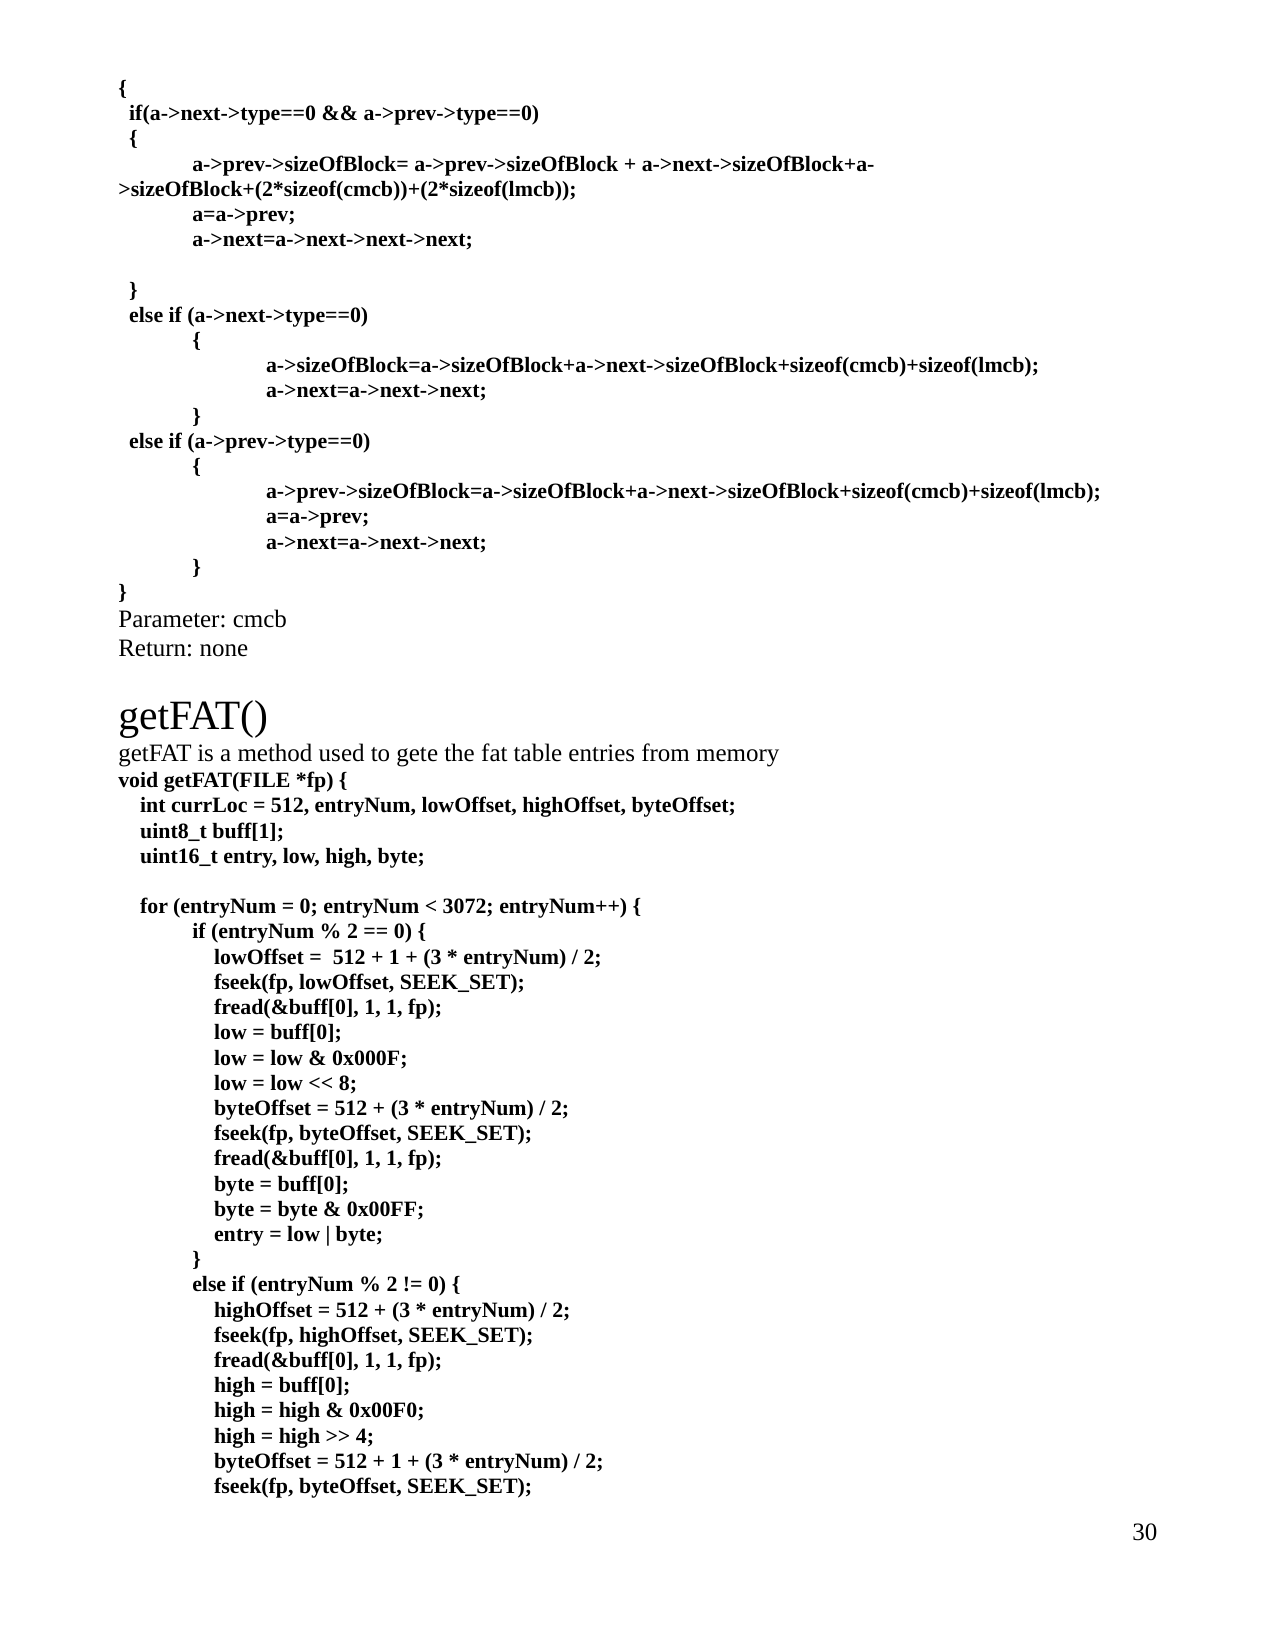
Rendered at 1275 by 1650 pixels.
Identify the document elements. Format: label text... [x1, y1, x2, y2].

text low = buff[0]; [118, 1019, 1157, 1044]
text uint16_t entry, low, high, byte; [118, 843, 1157, 868]
text a->next=a->next->next; [118, 377, 1157, 403]
text Parameter: cmcb [118, 604, 1157, 633]
text highOffset = 512 + (3 * entryNum) / 2; [118, 1297, 1157, 1322]
text a=a->prev; [118, 503, 1157, 529]
text a->next=a->next->next->next; [118, 226, 1157, 251]
text } [118, 277, 1157, 302]
text if(a->next->type==0 && a->prev->type==0) [118, 100, 1157, 125]
text fread(&buff[0], 1, 1, fp); [118, 994, 1157, 1019]
text for (entryNum = 0; entryNum < 3072; entryNum++) { [118, 893, 1157, 918]
text byte = byte & 0x00FF; [118, 1196, 1157, 1221]
text byteOffset = 512 + (3 * entryNum) / 2; [118, 1095, 1157, 1120]
text byte = buff[0]; [118, 1171, 1157, 1196]
text a=a->prev; [118, 201, 1157, 226]
text void getFAT(FILE *fp) { [118, 767, 1157, 792]
text } [118, 579, 1157, 604]
text { [118, 453, 1157, 478]
text fread(&buff[0], 1, 1, fp); [118, 1347, 1157, 1372]
text byteOffset = 512 + 1 + (3 * entryNum) / 2; [118, 1448, 1157, 1473]
text fseek(fp, byteOffset, SEEK_SET); [118, 1473, 1157, 1498]
text { [118, 75, 1157, 100]
text fseek(fp, byteOffset, SEEK_SET); [118, 1120, 1157, 1145]
text else if (entryNum % 2 != 0) { [118, 1271, 1157, 1297]
text if (entryNum % 2 == 0) { [118, 918, 1157, 944]
text high = buff[0]; [118, 1372, 1157, 1397]
text getFAT is a method used to gete the fat table entries from memory [118, 738, 1157, 767]
text high = high >> 4; [118, 1423, 1157, 1448]
text entry = low | byte; [118, 1221, 1157, 1246]
text a->next=a->next->next; [118, 529, 1157, 554]
text Return: none [118, 633, 1157, 662]
text else if (a->next->type==0) [118, 302, 1157, 327]
text fseek(fp, lowOffset, SEEK_SET); [118, 969, 1157, 994]
text getFAT() [118, 691, 1157, 738]
text } [118, 403, 1157, 428]
text low = low << 8; [118, 1070, 1157, 1095]
text } [118, 1246, 1157, 1271]
text a->sizeOfBlock=a->sizeOfBlock+a->next->sizeOfBlock+sizeof(cmcb)+sizeof(lmcb); [118, 352, 1157, 377]
text { [118, 125, 1157, 151]
text fseek(fp, highOffset, SEEK_SET); [118, 1322, 1157, 1347]
text int currLoc = 512, entryNum, lowOffset, highOffset, byteOffset; [118, 792, 1157, 818]
text uint8_t buff[1]; [118, 818, 1157, 843]
text } [118, 554, 1157, 579]
text else if (a->prev->type==0) [118, 428, 1157, 453]
text high = high & 0x00F0; [118, 1397, 1157, 1423]
text lowOffset = 512 + 1 + (3 * entryNum) / 2; [118, 944, 1157, 969]
text fread(&buff[0], 1, 1, fp); [118, 1145, 1157, 1171]
text a->prev->sizeOfBlock=a->sizeOfBlock+a->next->sizeOfBlock+sizeof(cmcb)+sizeof(lmcb); [118, 478, 1157, 503]
text a->prev->sizeOfBlock= a->prev->sizeOfBlock + a->next->sizeOfBlock+a->sizeOfBlock+(2*sizeof(cmcb))+(2*sizeof(lmcb)); [118, 151, 1157, 201]
text { [118, 327, 1157, 352]
text low = low & 0x000F; [118, 1044, 1157, 1070]
